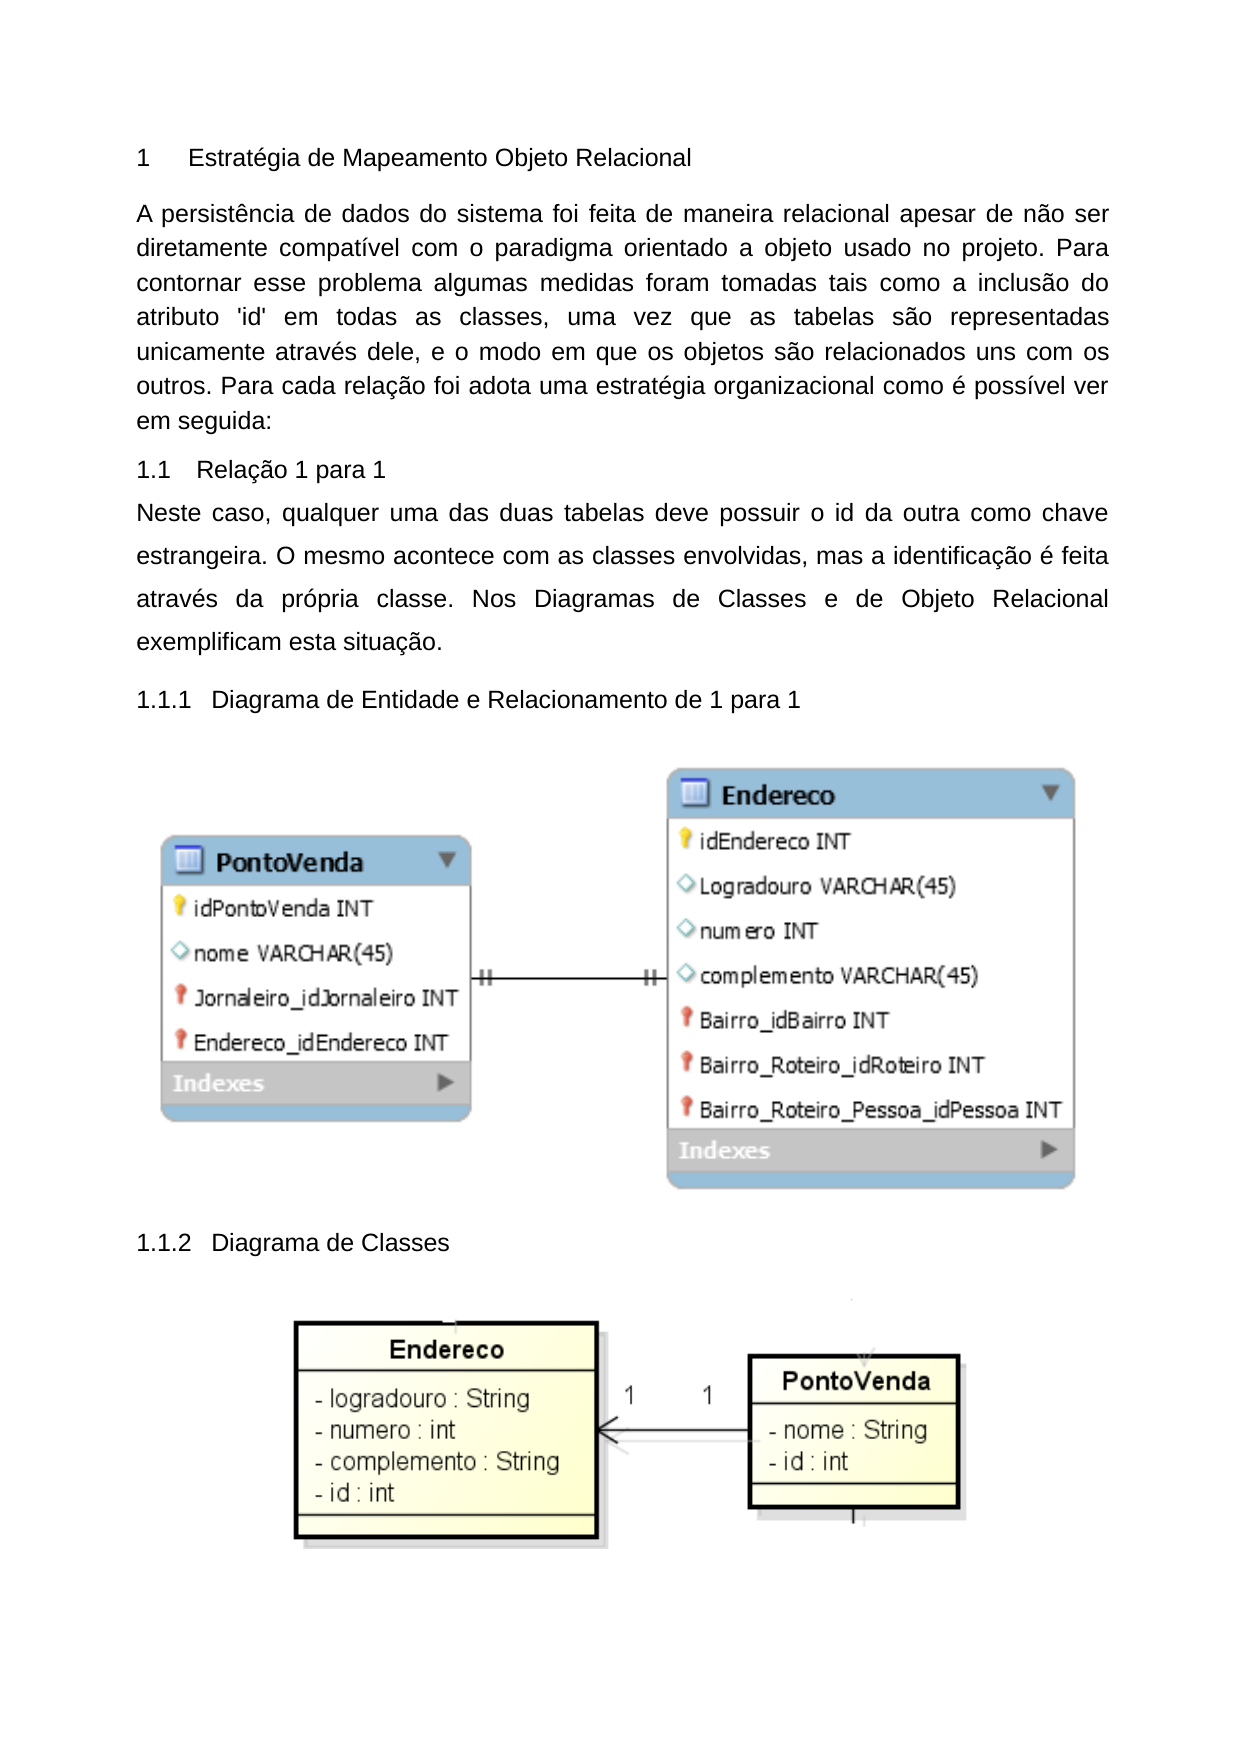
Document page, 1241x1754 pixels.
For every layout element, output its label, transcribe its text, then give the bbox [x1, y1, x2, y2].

subtitle Neste caso, qualquer uma das duas tabelas deve possuir o id da outra como chave estrangeira. O mesmo acontece com as classes envolvidas, mas a identificação é feita através da própria classe. Nos Diagramas de Classes e de Objeto Relacional exemplificam esta situação. [136, 498, 1111, 656]
subtitle Diagrama de Entidade e Relacionamento de 1 para 1 [136, 685, 1111, 714]
text A persistência de dados do sistema foi feita de maneira relacional apesar de não ser diretamente compatível com o paradigma orientado a objeto usado no projeto. Para contornar esse problema algumas medidas foram tomadas tais como a inclusão do atributo 'id' em todas as classes, uma vez que as tabelas são representadas unicamente através dele, e o modo em que os objetos são relacionados uns com os outros. Para cada relação foi adota uma estratégia organizacional como é possível ver em seguida: [136, 199, 1111, 434]
subtitle Diagrama de Classes [136, 755, 1111, 1256]
subtitle Estratégia de Mapeamento Objeto Relacional [136, 143, 1111, 172]
subtitle Relação 1 para 1 [136, 455, 1111, 483]
picture [149, 740, 1098, 1214]
picture [280, 1296, 967, 1549]
